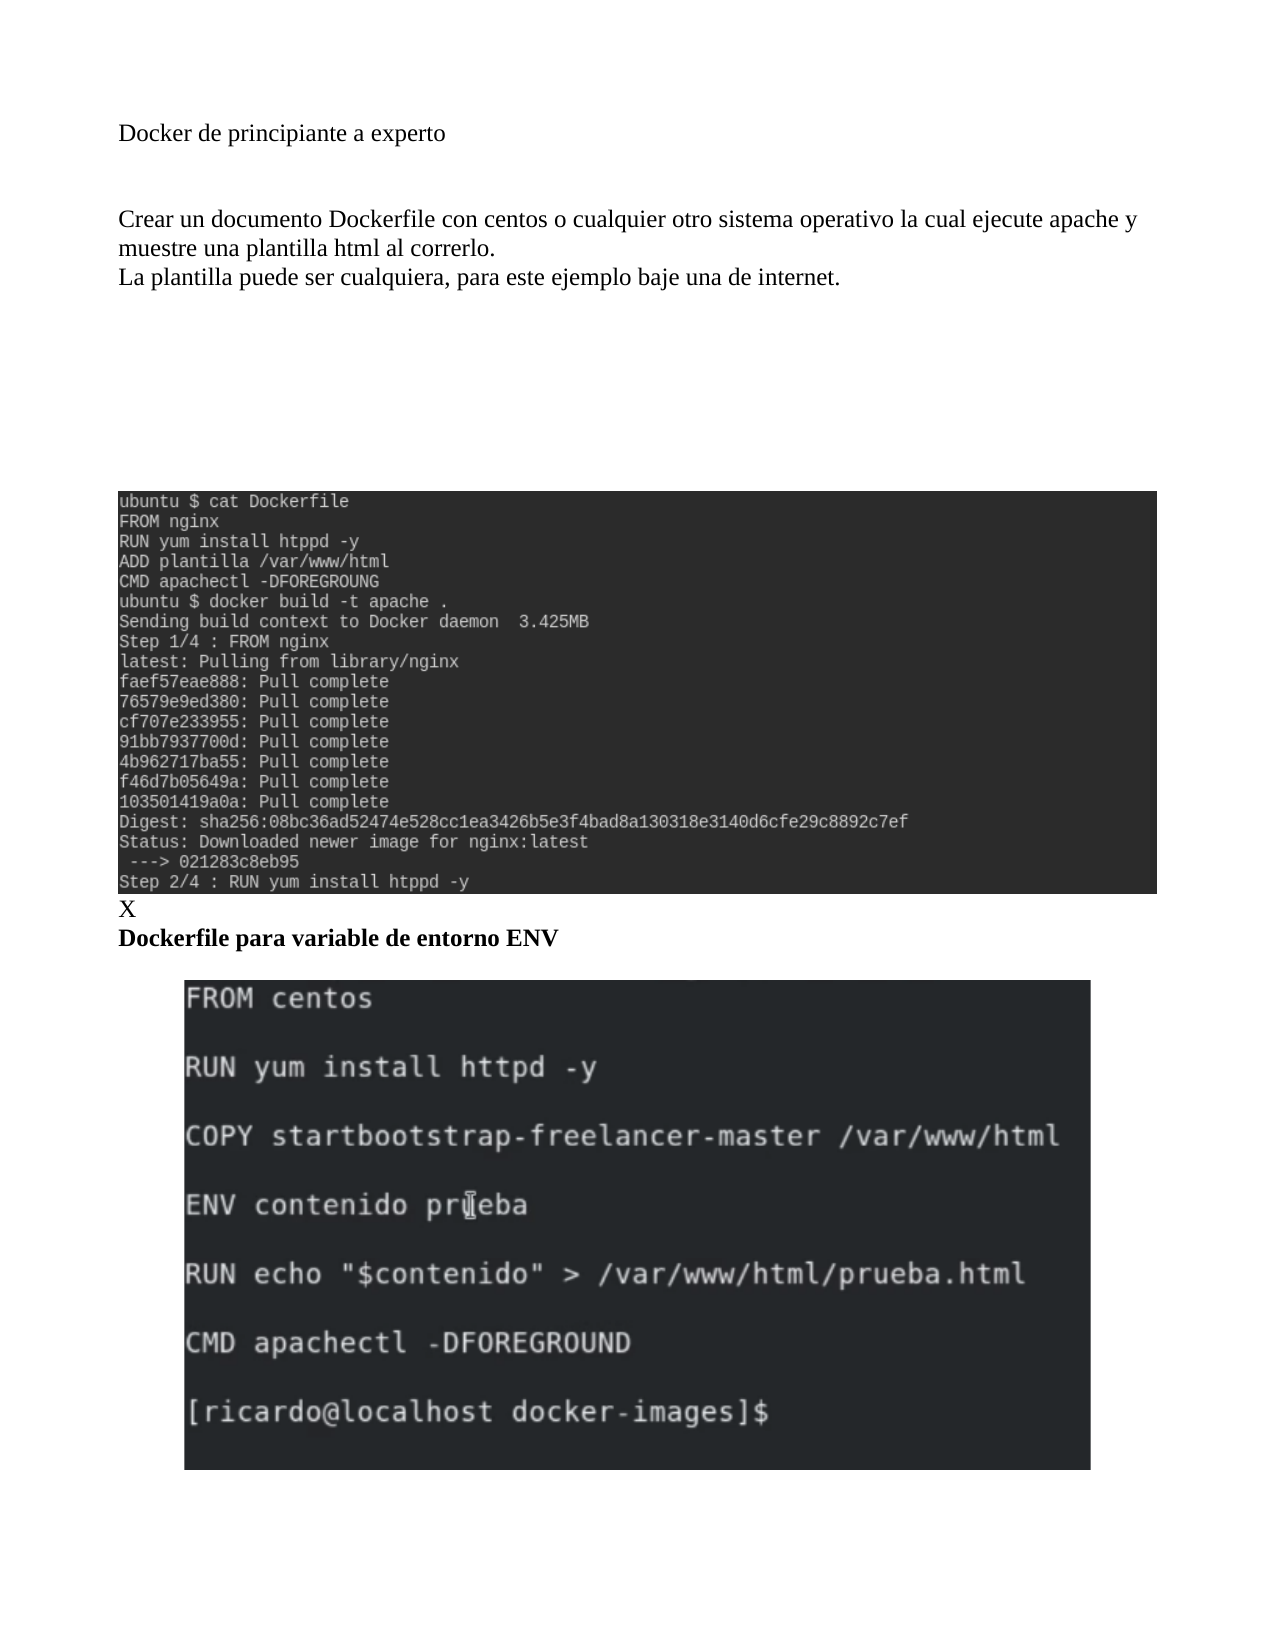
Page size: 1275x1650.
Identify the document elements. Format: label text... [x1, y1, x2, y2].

text Crear un documento Dockerfile con centos o cualquier otro sistema operativo la cual ejecute apache y muestre una plantilla html al correrlo. [118, 204, 1157, 262]
picture [118, 491, 1157, 894]
picture [184, 980, 1091, 1470]
text Dockerfile para variable de entorno ENV [118, 923, 1157, 951]
text Docker de principiante a experto [118, 118, 1157, 147]
text X [118, 894, 1157, 923]
text La plantilla puede ser cualquiera, para este ejemplo baje una de internet. [118, 262, 1157, 291]
